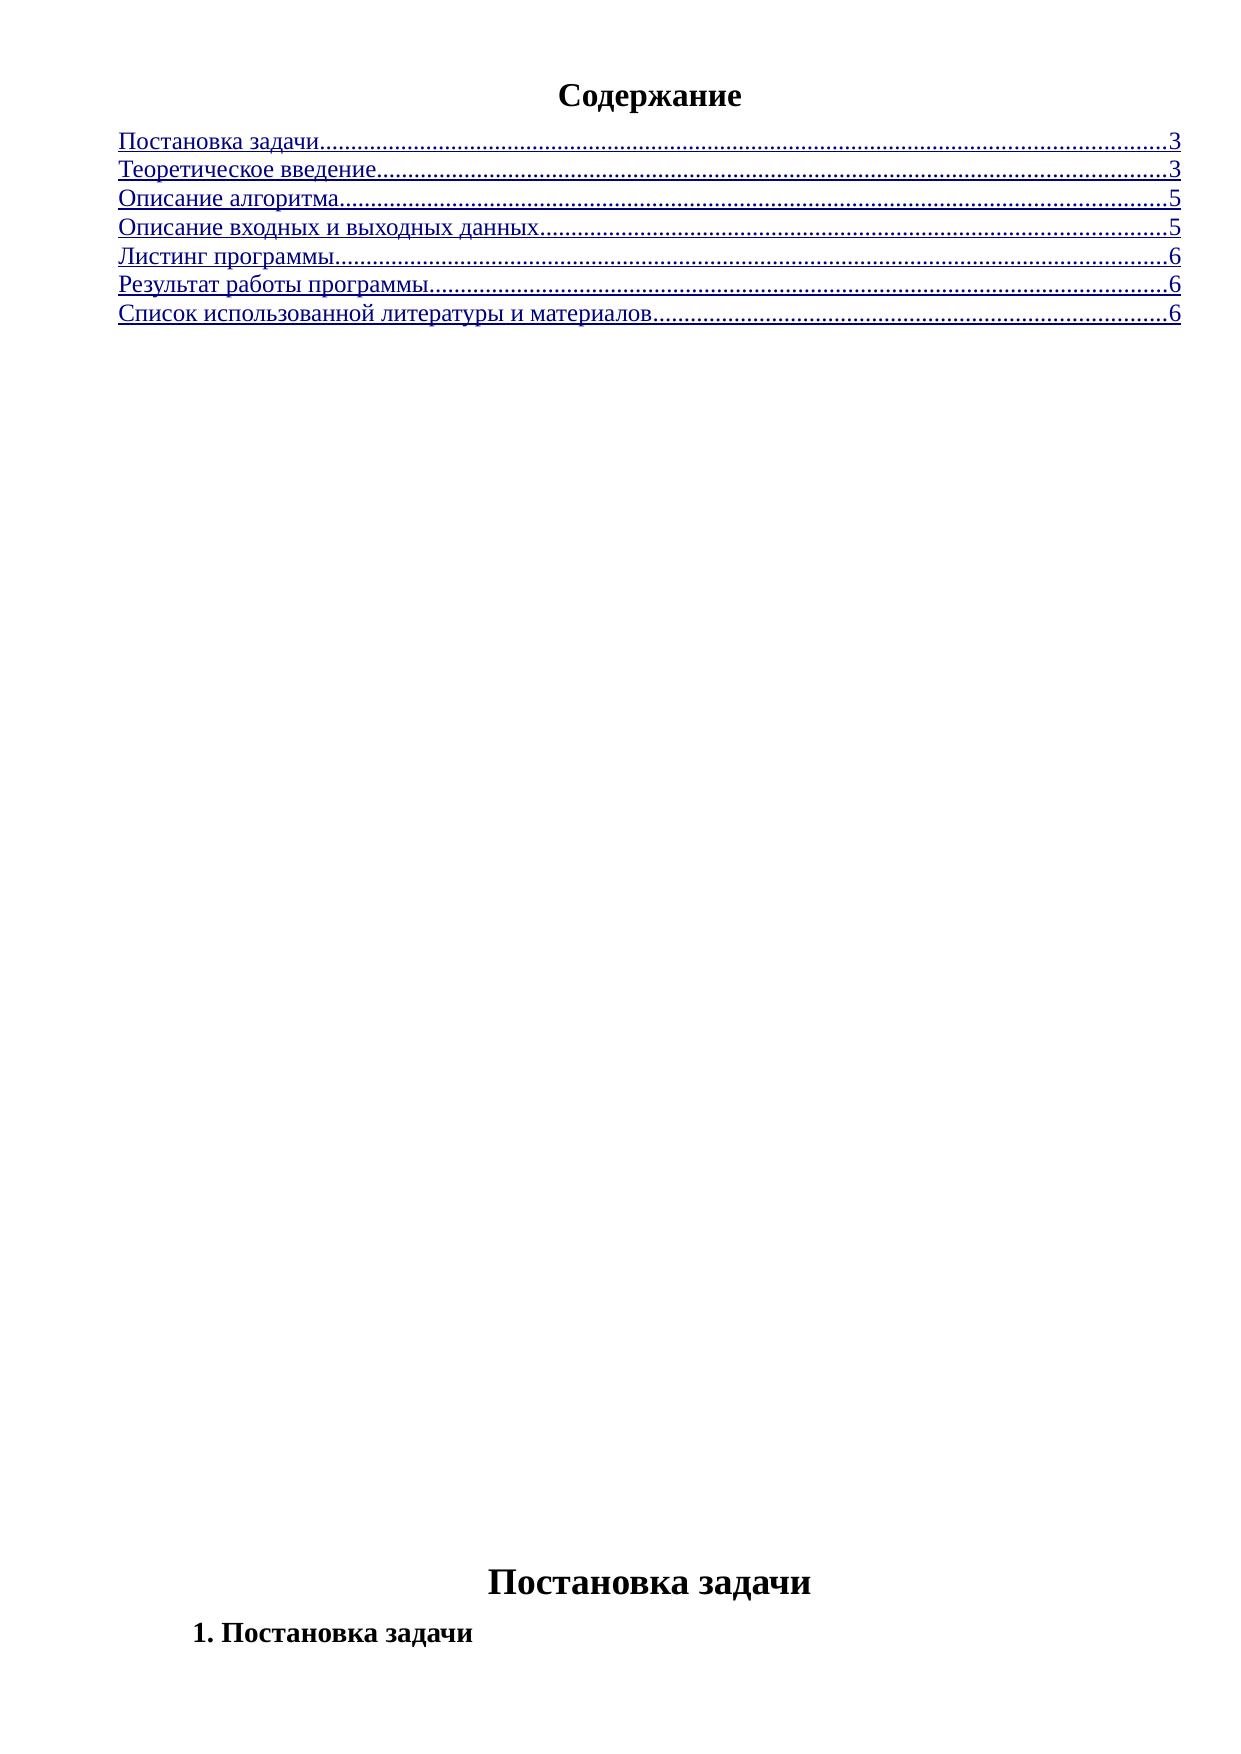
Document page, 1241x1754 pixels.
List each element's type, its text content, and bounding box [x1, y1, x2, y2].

text Результат работы программы 6 [118, 269, 1181, 294]
text Листинг программы 6 [118, 241, 1181, 266]
subtitle Содержание [118, 75, 1181, 113]
text 1. Постановка задачи [118, 1615, 1181, 1649]
subtitle Постановка задачи [118, 1559, 1181, 1603]
text Теоретическое введение 3 [118, 154, 1181, 179]
text Описание алгоритма 5 [118, 183, 1181, 208]
text Постановка задачи 3 [118, 126, 1181, 151]
text Описание входных и выходных данных 5 [118, 212, 1181, 237]
text Список использованной литературы и материалов 6 [118, 298, 1181, 323]
